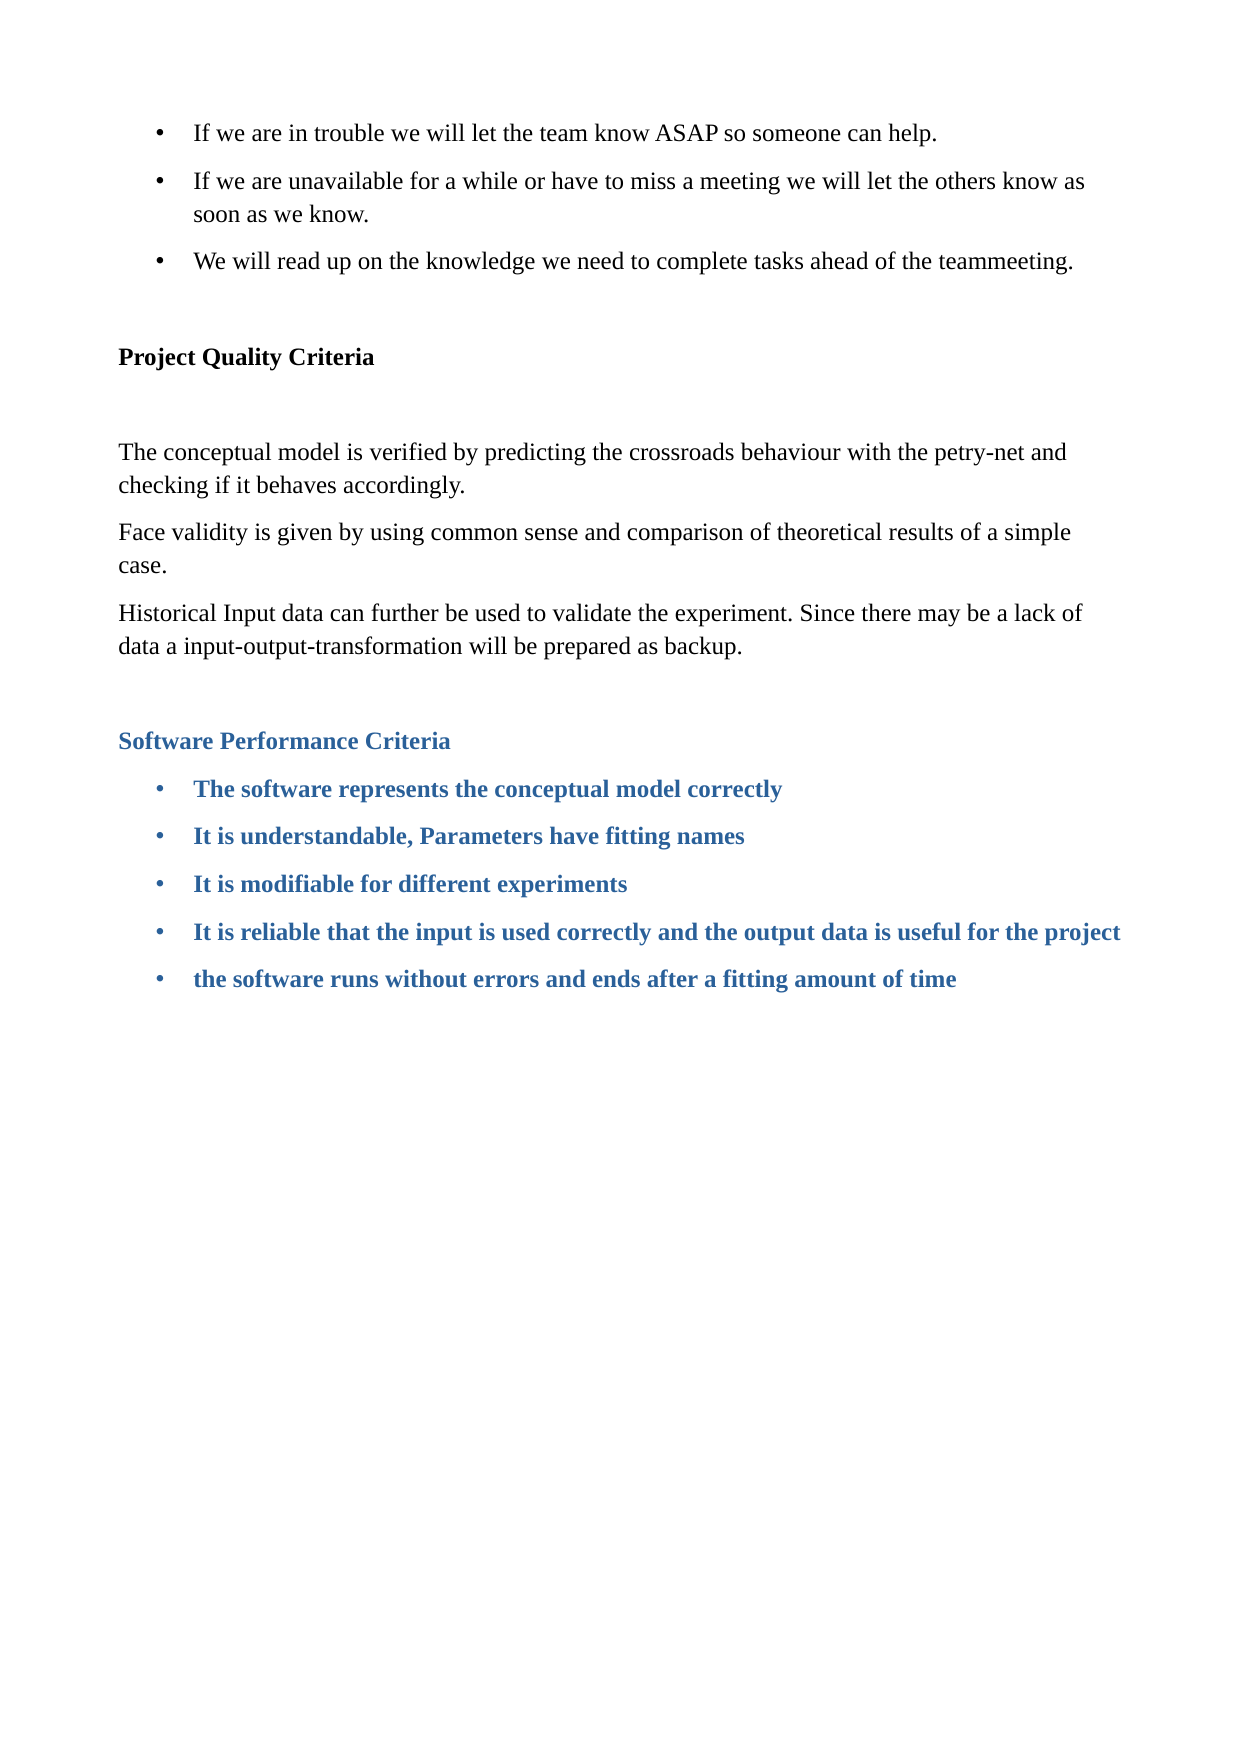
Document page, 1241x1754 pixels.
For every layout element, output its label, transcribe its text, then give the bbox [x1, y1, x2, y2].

list We will read up on the knowledge we need to complete tasks ahead of the teammeeting. [156, 246, 1122, 275]
text Software Performance Criteria [118, 726, 1122, 755]
list It is modifiable for different experiments [156, 869, 1122, 898]
text Project Quality Criteria [118, 342, 1122, 370]
list It is understandable, Parameters have fitting names [156, 821, 1122, 850]
list the software runs without errors and ends after a fitting amount of time [156, 964, 1122, 993]
list If we are in trouble we will let the team know ASAP so someone can help. [156, 118, 1122, 147]
list If we are unavailable for a while or have to miss a meeting we will let the others know as soon as we know. [156, 166, 1122, 227]
text Face validity is given by using common sense and comparison of theoretical results of a simple case. [118, 517, 1122, 579]
list The software represents the conceptual model correctly [156, 774, 1122, 803]
text The conceptual model is verified by predicting the crossroads behaviour with the petry-net and checking if it behaves accordingly. [118, 437, 1122, 498]
list It is reliable that the input is used correctly and the output data is useful for the project [156, 917, 1122, 945]
text Historical Input data can further be used to validate the experiment. Since there may be a lack of data a input-output-transformation will be prepared as backup. [118, 598, 1122, 660]
